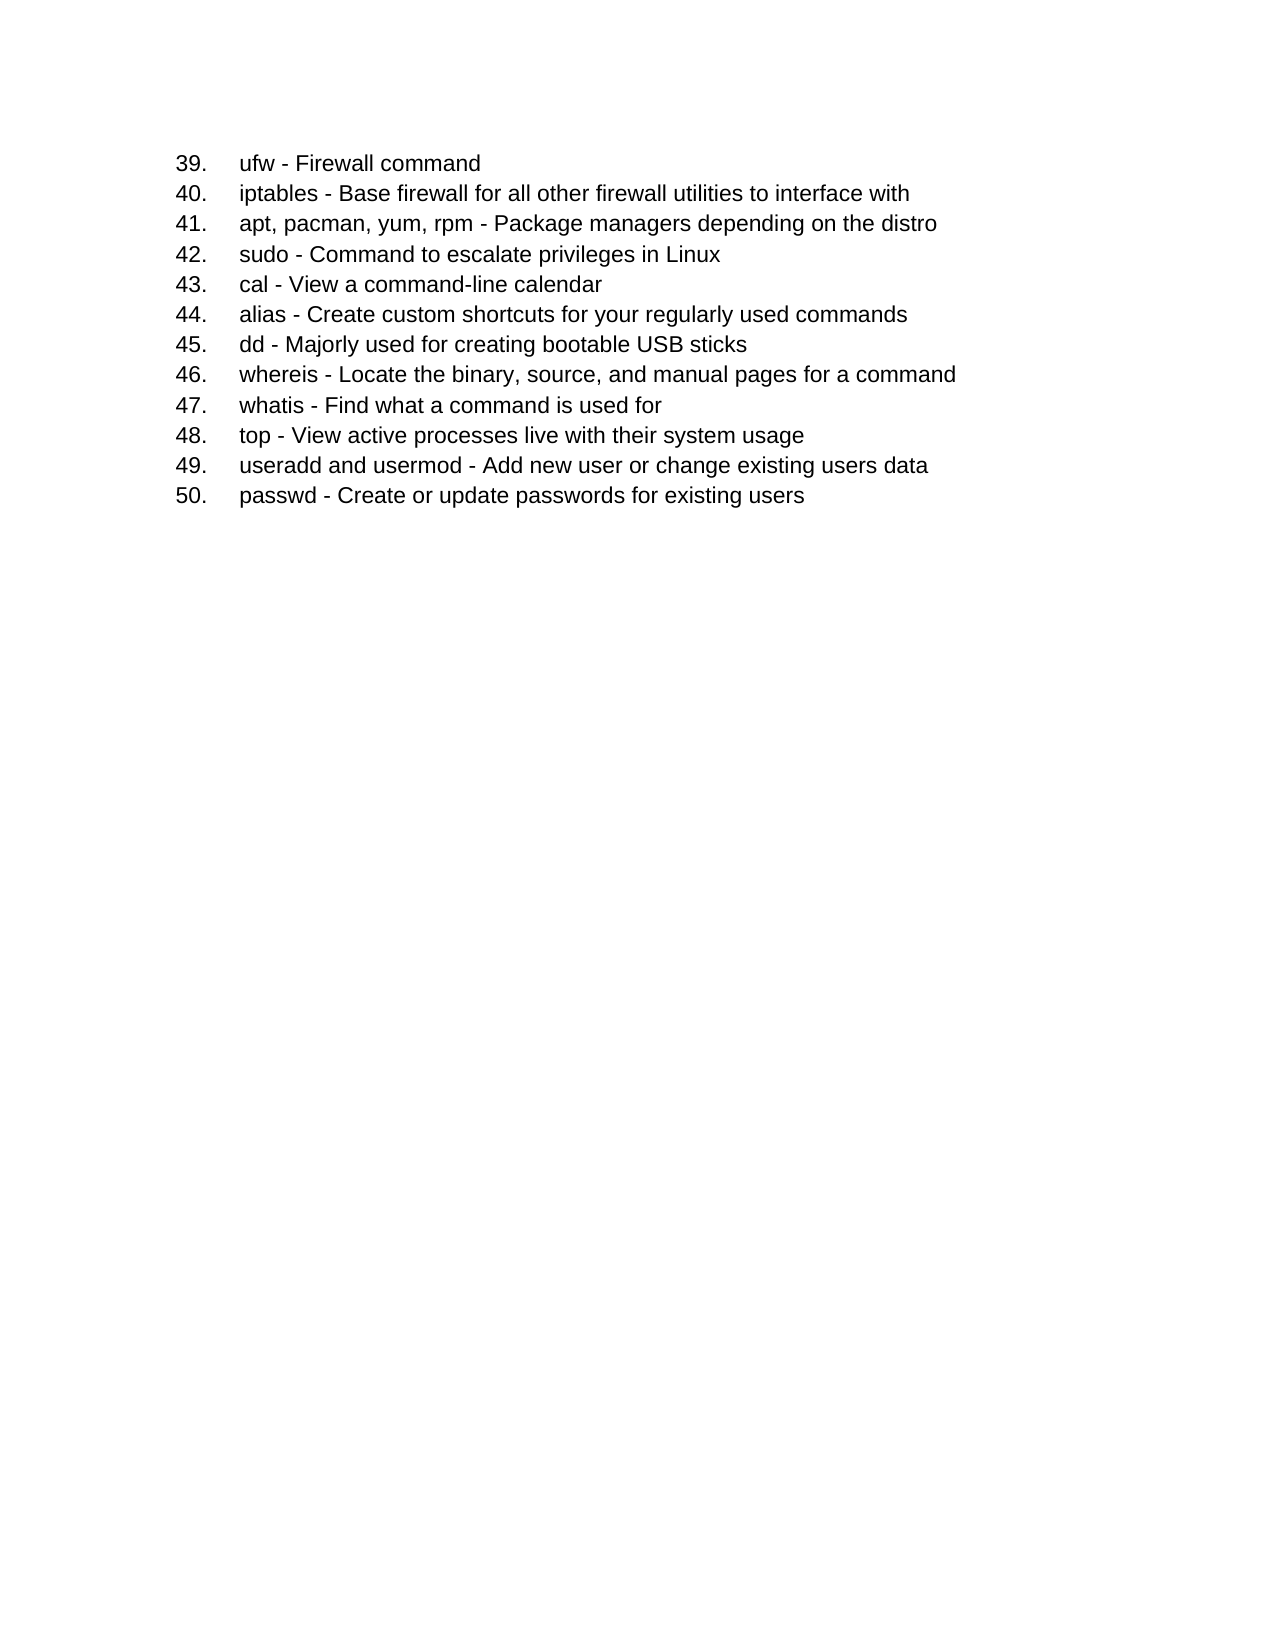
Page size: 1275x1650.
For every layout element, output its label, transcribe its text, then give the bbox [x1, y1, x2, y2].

text 40. iptables - Base firewall for all other firewall utilities to interface with [150, 180, 1125, 207]
text 44. alias - Create custom shortcuts for your regularly used commands [150, 301, 1125, 327]
text 46. whereis - Locate the binary, source, and manual pages for a command [150, 361, 1125, 388]
text 45. dd - Majorly used for creating bootable USB sticks [150, 331, 1125, 358]
text 41. apt, pacman, yum, rpm - Package managers depending on the distro [150, 210, 1125, 237]
text 39. ufw - Firewall command [150, 150, 1125, 176]
text 49. useradd and usermod - Add new user or change existing users data [150, 452, 1125, 478]
text 50. passwd - Create or update passwords for existing users [150, 482, 1125, 509]
text 47. whatis - Find what a command is used for [150, 392, 1125, 418]
text 48. top - View active processes live with their system usage [150, 422, 1125, 448]
text 43. cal - View a command-line calendar [150, 271, 1125, 297]
text 42. sudo - Command to escalate privileges in Linux [150, 241, 1125, 267]
